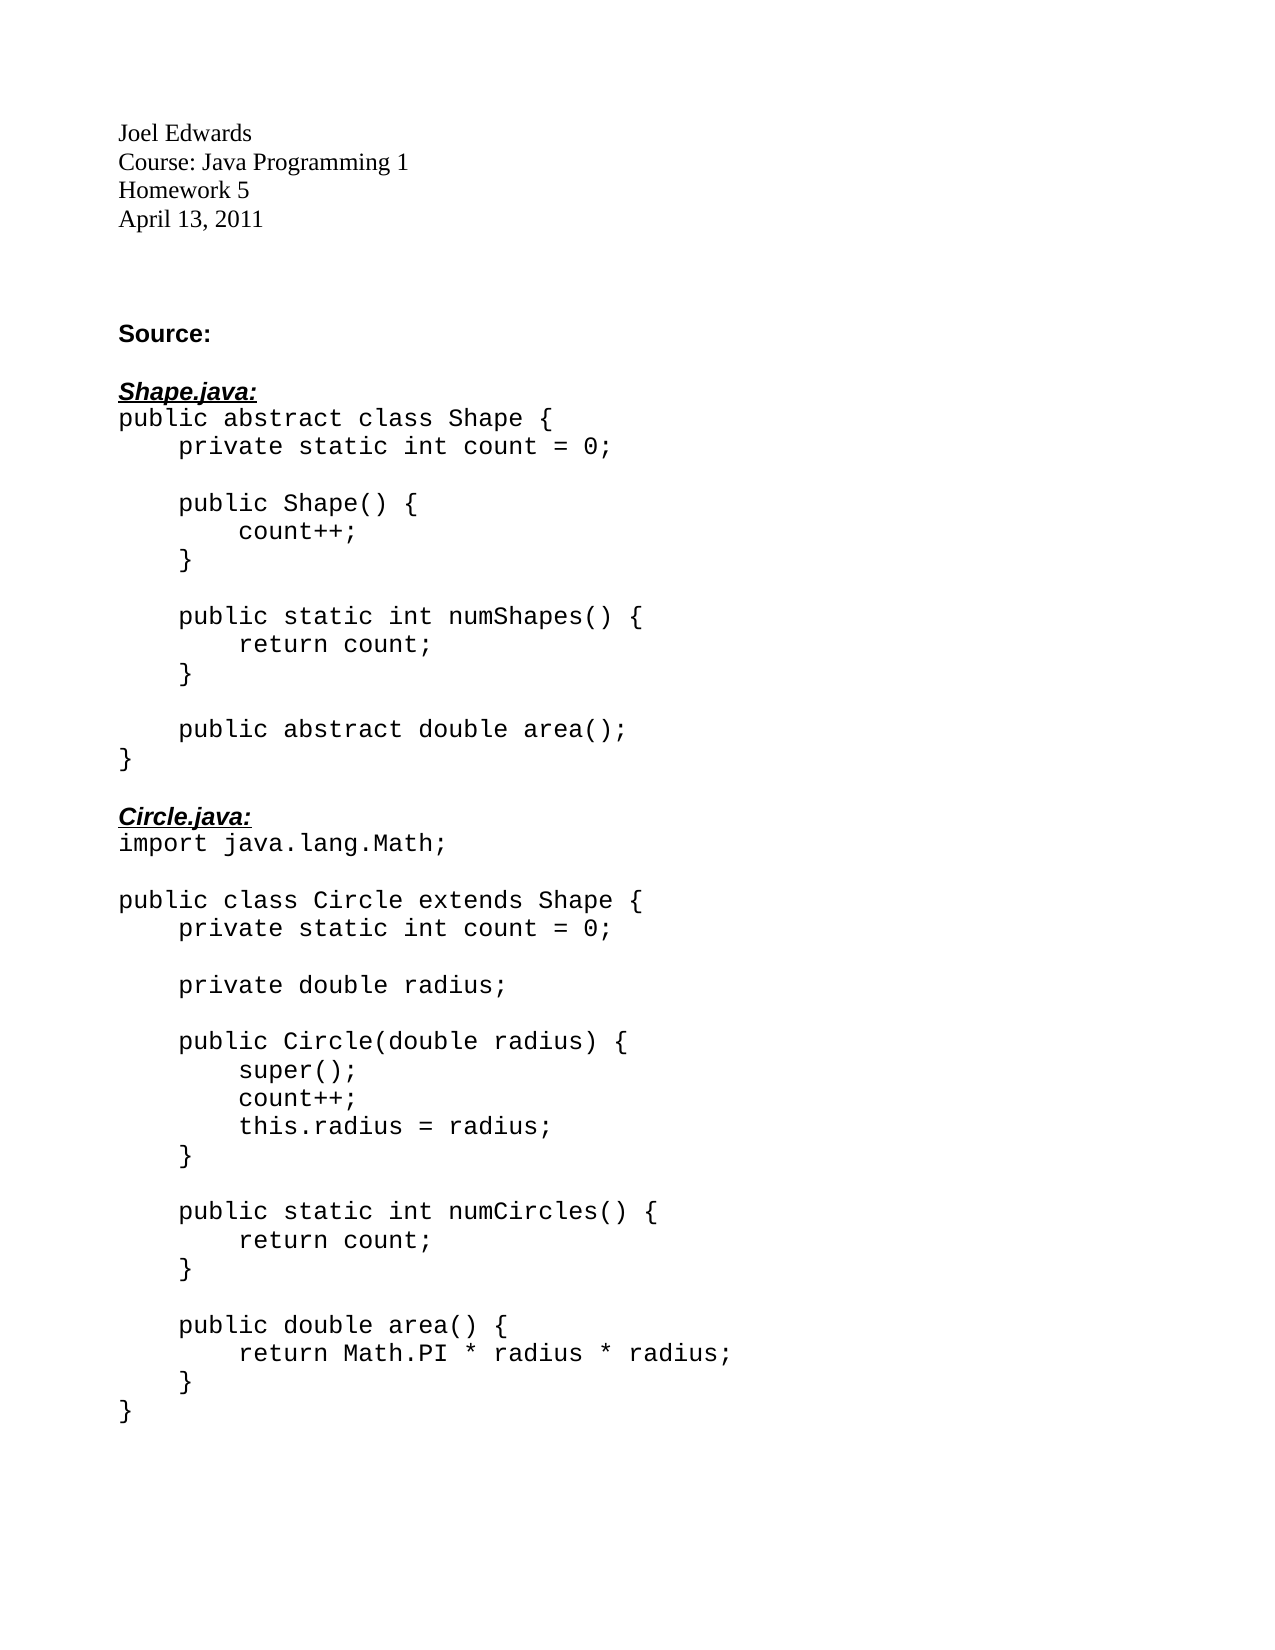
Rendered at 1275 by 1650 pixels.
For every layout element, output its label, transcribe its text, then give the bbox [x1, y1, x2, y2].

text public class Circle extends Shape { [118, 887, 1157, 916]
text public static int numCircles() { [118, 1199, 1157, 1227]
text } [118, 1256, 1157, 1284]
text import java.lang.Math; [118, 831, 1157, 859]
text public Circle(double radius) { [118, 1029, 1157, 1057]
text public double area() { [118, 1312, 1157, 1341]
text } [118, 660, 1157, 688]
text public Shape() { [118, 490, 1157, 518]
text public static int numShapes() { [118, 603, 1157, 632]
text Joel Edwards [118, 118, 1157, 147]
text return count; [118, 1227, 1157, 1256]
text count++; [118, 1086, 1157, 1114]
text count++; [118, 518, 1157, 547]
text private static int count = 0; [118, 433, 1157, 462]
text return count; [118, 632, 1157, 660]
text private double radius; [118, 972, 1157, 1001]
text Source: [118, 319, 1157, 348]
text Shape.java: [118, 376, 1157, 405]
text public abstract class Shape { [118, 405, 1157, 433]
text return Math.PI * radius * radius; [118, 1341, 1157, 1369]
text Circle.java: [118, 802, 1157, 831]
text Course: Java Programming 1 [118, 147, 1157, 176]
text April 13, 2011 [118, 204, 1157, 233]
text } [118, 1369, 1157, 1397]
text public abstract double area(); [118, 717, 1157, 745]
text this.radius = radius; [118, 1114, 1157, 1142]
text } [118, 1397, 1157, 1426]
text super(); [118, 1057, 1157, 1086]
text } [118, 547, 1157, 575]
text } [118, 745, 1157, 773]
text } [118, 1142, 1157, 1171]
text private static int count = 0; [118, 916, 1157, 944]
text Homework 5 [118, 176, 1157, 204]
